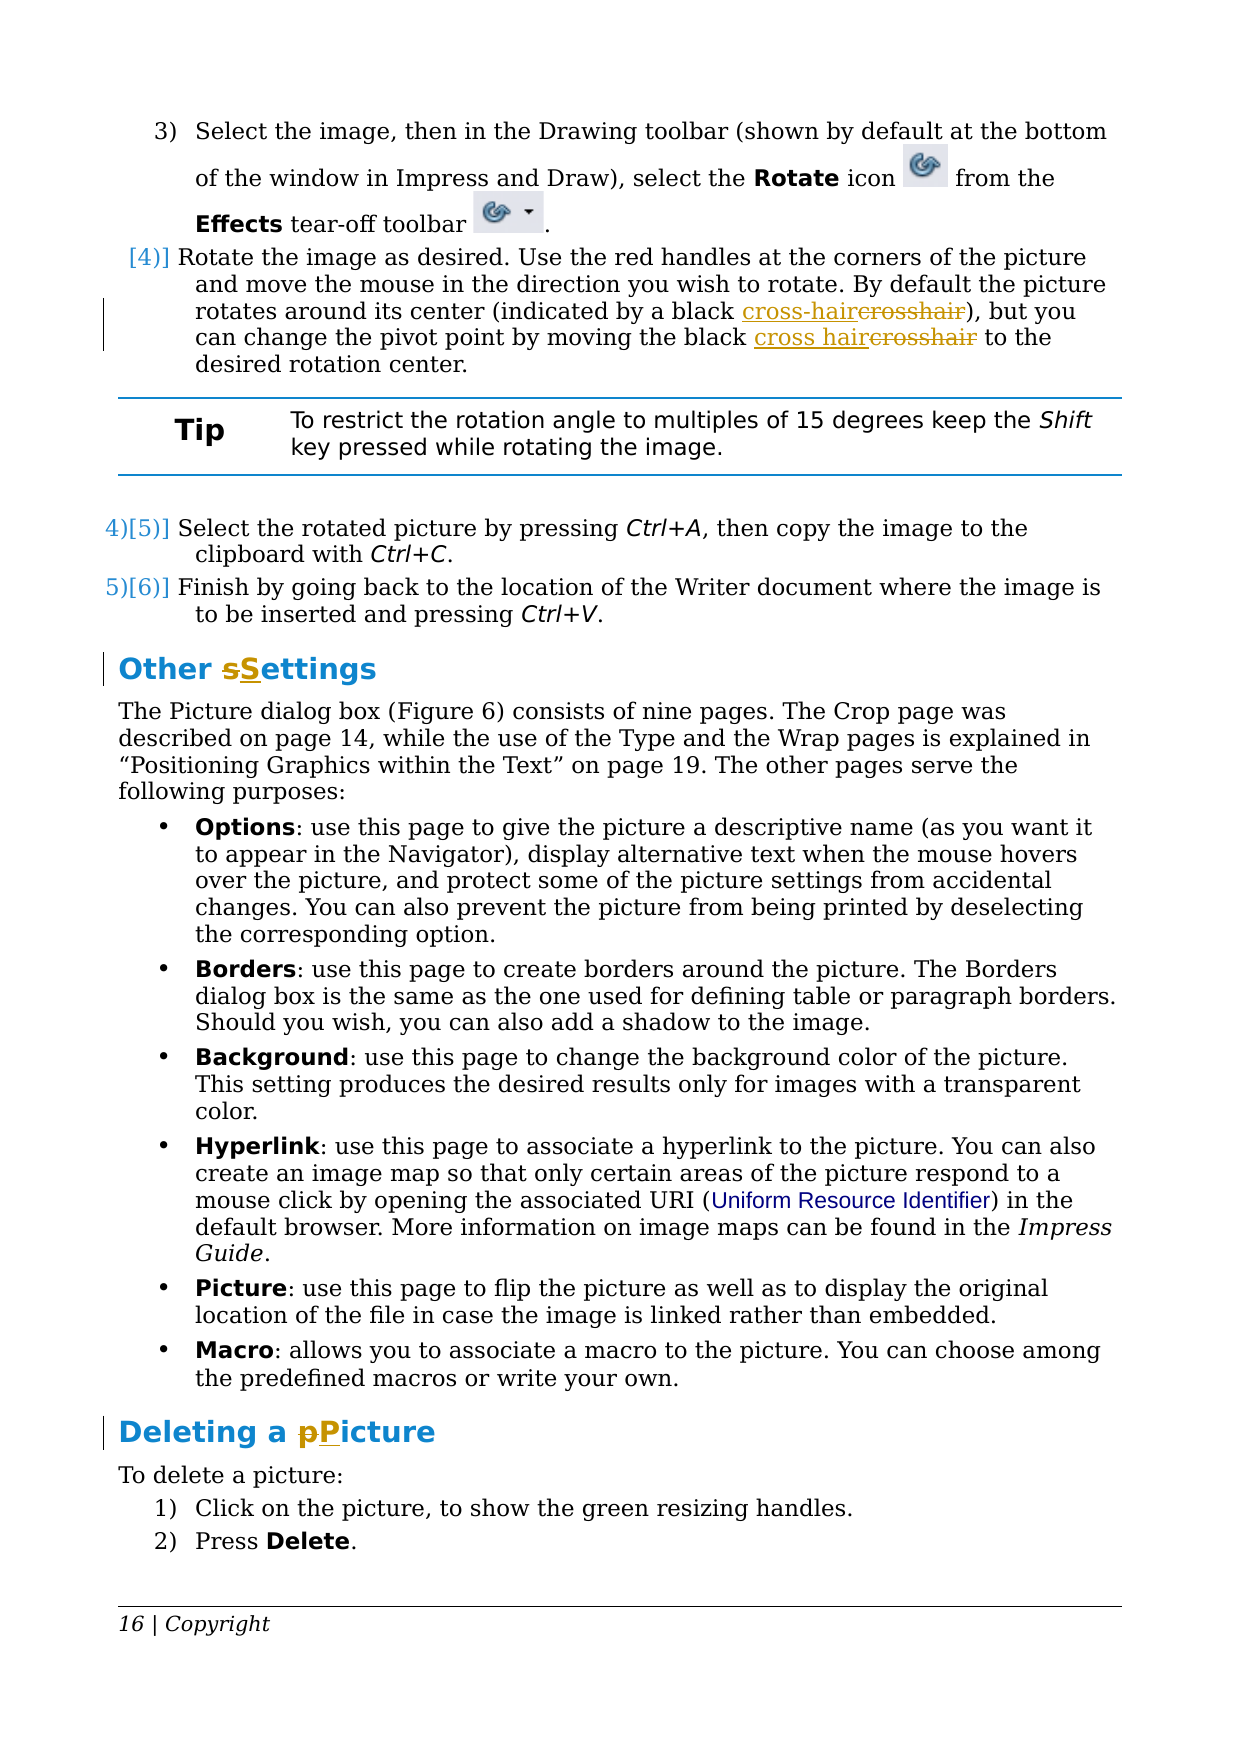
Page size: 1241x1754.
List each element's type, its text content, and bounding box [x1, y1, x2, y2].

list Picture: use this page to flip the picture as well as to display the original location of the file in case the image is linked rather than embedded. [156, 1273, 1122, 1329]
list Select the image, then in the Drawing toolbar (shown by default at the bottom of the window in Impress and Draw), select the Rotate icon from the Effects tear-off toolbar . [177, 118, 1122, 238]
list Hyperlink: use this page to associate a hyperlink to the picture. You can also create an image map so that only certain areas of the picture respond to a mouse click by opening the associated URI (Uniform Resource Identifier) in the default browser. More information on image maps can be found in the Impress Guide. [156, 1131, 1122, 1267]
list Press Delete. [177, 1528, 1122, 1555]
list Rotate the image as desired. Use the red handles at the corners of the picture and move the mouse in the direction you wish to rotate. By default the picture rotates around its center (indicated by a black cross-hair), but you can change the pivot point by moving the black cross hair to the desired rotation center. [177, 244, 1122, 378]
subtitle Deleting a Picture [118, 1416, 1122, 1449]
list The Picture dialog box (Figure 6) consists of nine pages. The Crop page was described on page 14, while the use of the Type and the Wrap pages is explained in “Positioning gGraphics within the tText” on page 20. The other pages serve the following purposes: [118, 698, 1122, 805]
list Options: use this page to give the picture a descriptive name (as you want it to appear in the Navigator), display alternative text when the mouse hovers over the picture, and protect some of the picture settings from accidental changes. You can also prevent the picture from being printed by deselecting the corresponding option. [156, 812, 1122, 947]
subtitle Other Settings [118, 652, 1122, 686]
list Click on the picture, to show the green resizing handles. [177, 1495, 1122, 1522]
list Finish by going back to the location of the Writer document where the image is to be inserted and pressing Ctrl+V. [177, 574, 1122, 628]
list Background: use this page to change the background color of the picture. This setting produces the desired results only for images with a transparent color. [156, 1042, 1122, 1125]
picture [473, 191, 544, 233]
list Macro: allows you to associate a macro to the picture. You can choose among the predefined macros or write your own. [156, 1336, 1122, 1391]
table_header Tip [118, 399, 281, 474]
table_header To restrict the rotation angle to multiples of 15 degrees keep the Shift key pressed while rotating the image. [281, 399, 1122, 474]
list To delete a picture: [118, 1462, 1122, 1489]
list Borders: use this page to create borders around the picture. The Borders dialog box is the same as the one used for defining table or paragraph borders. Should you wish, you can also add a shadow to the image. [156, 954, 1122, 1036]
list Select the rotated picture by pressing Ctrl+A, then copy the image to the clipboard with Ctrl+C. [177, 515, 1122, 568]
picture [903, 144, 948, 187]
